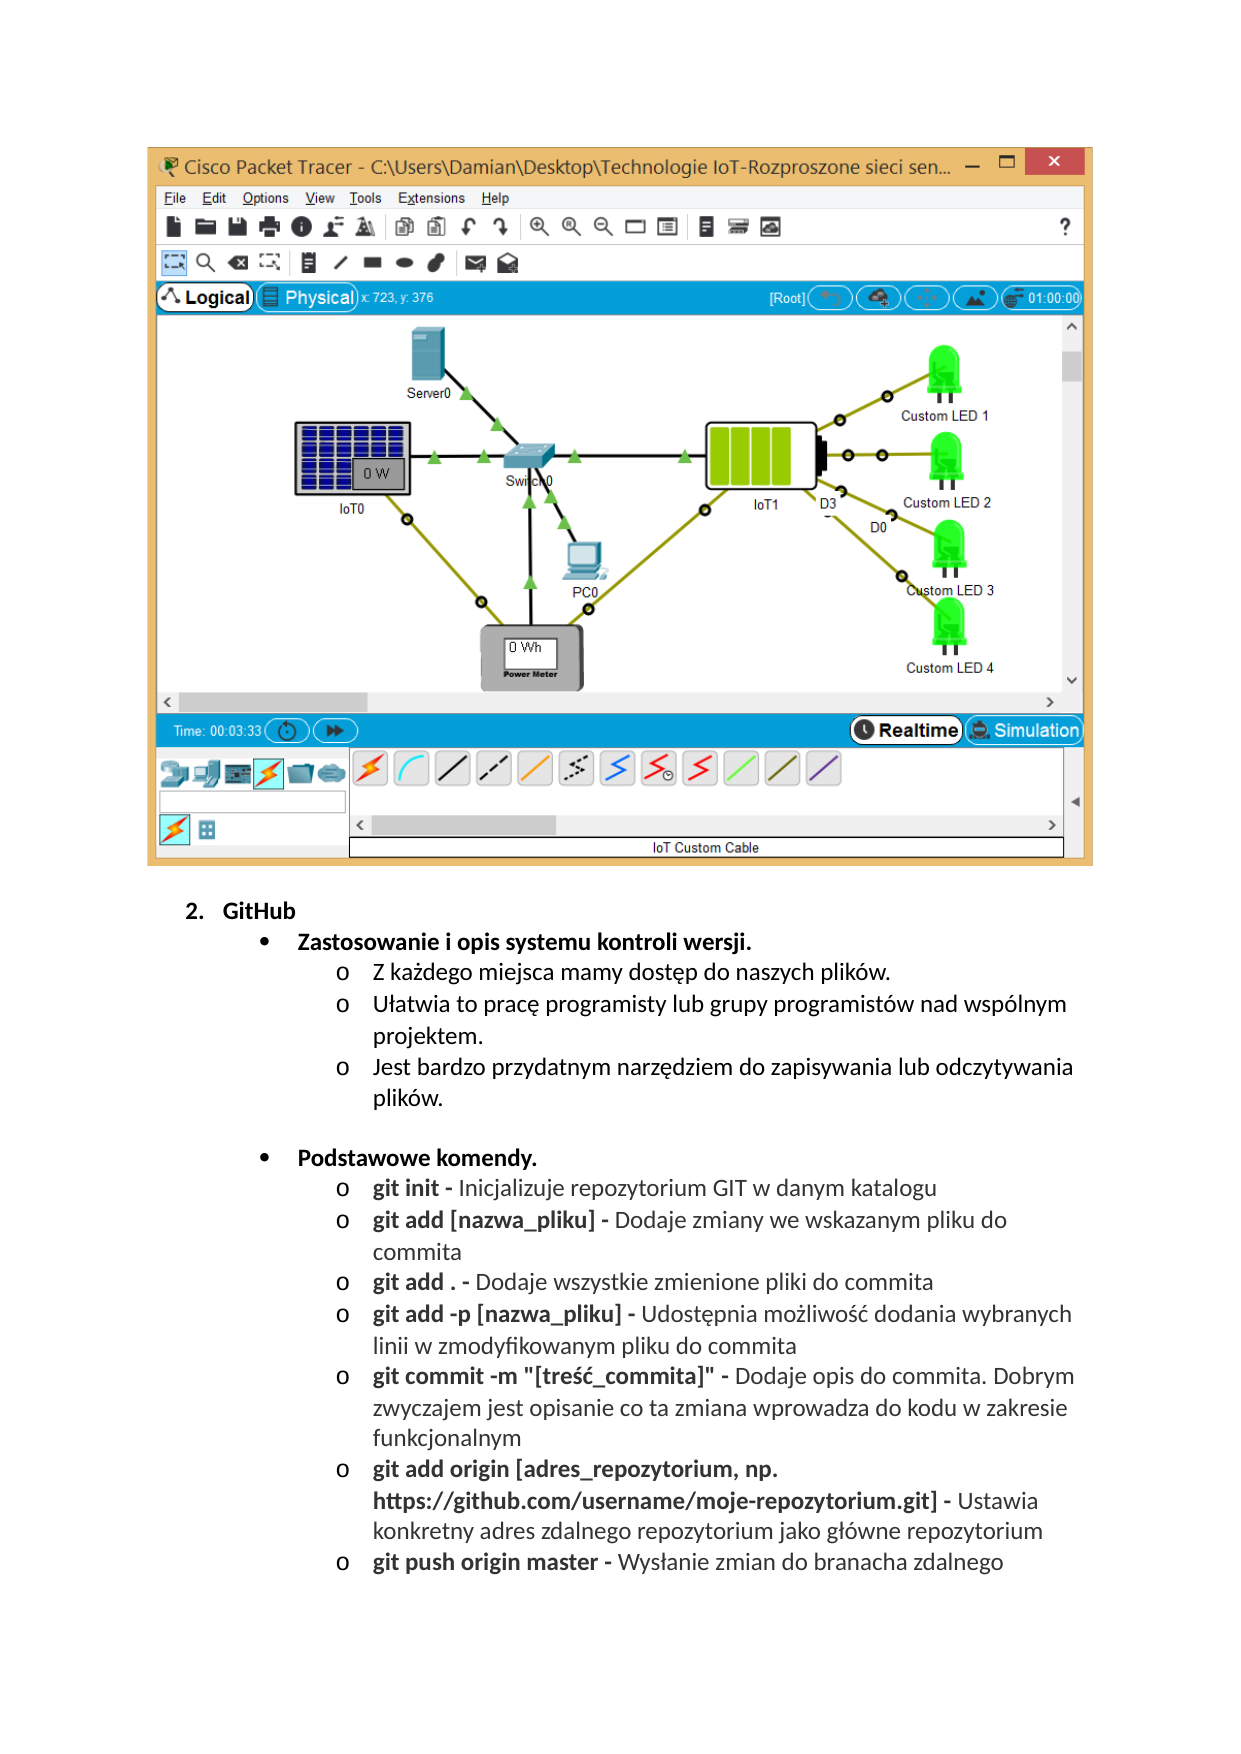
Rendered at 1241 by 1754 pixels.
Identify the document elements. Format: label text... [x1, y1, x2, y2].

list Zastosowanie i opis systemu kontroli wersji. [260, 926, 1093, 957]
list git add origin [adres_repozytorium, np. https://github.com/username/moje-repozytorium.git] - Ustawia konkretny adres zdalnego repozytorium jako główne repozytorium [335, 1453, 1093, 1546]
list Jest bardzo przydatnym narzędziem do zapisywania lub odczytywania plików. [335, 1051, 1093, 1113]
list Ułatwia to pracę programisty lub grupy programistów nad wspólnym projektem. [335, 988, 1093, 1051]
list git init - Inicjalizuje repozytorium GIT w danym katalogu [335, 1172, 1093, 1204]
list git commit -m "[treść_commita]" - Dodaje opis do commita. Dobrym zwyczajem jest opisanie co ta zmiana wprowadza do kodu w zakresie funkcjonalnym [335, 1360, 1093, 1453]
list git add [nazwa_pliku] - Dodaje zmiany we wskazanym pliku do commita [335, 1204, 1093, 1266]
list git add -p [nazwa_pliku] - Udostępnia możliwość dodania wybranych linii w zmodyfikowanym pliku do commita [335, 1298, 1093, 1360]
list git add . - Dodaje wszystkie zmienione pliki do commita [335, 1266, 1093, 1298]
list Podstawowe komendy. [260, 1142, 1093, 1172]
list Z każdego miejsca mamy dostęp do naszych plików. [335, 957, 1093, 988]
list git push origin master - Wysłanie zmian do branacha zdalnego [335, 1546, 1093, 1578]
list GitHub [185, 896, 1093, 926]
